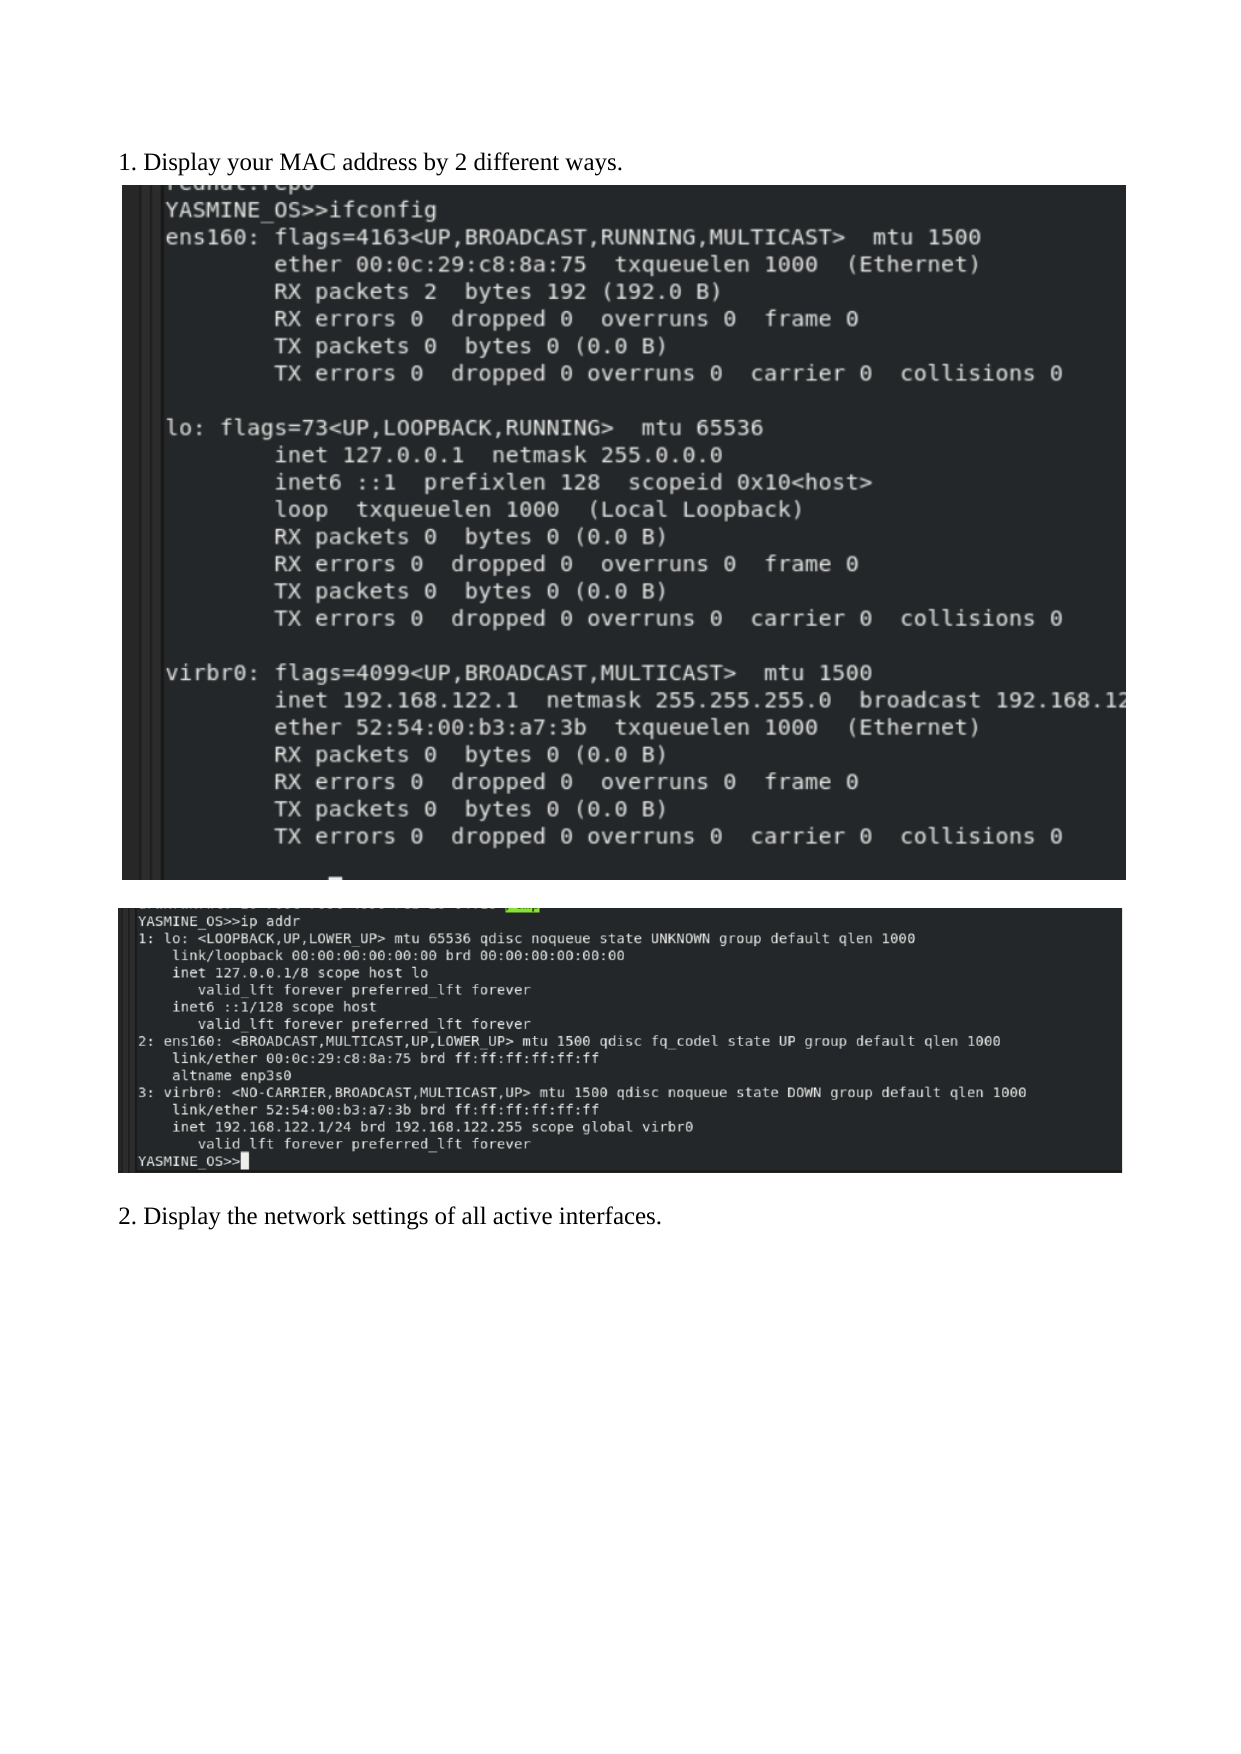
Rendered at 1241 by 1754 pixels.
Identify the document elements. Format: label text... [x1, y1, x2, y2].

picture [118, 908, 1123, 1173]
text 1. Display your MAC address by 2 different ways. [118, 147, 1122, 176]
text 2. Display the network settings of all active interfaces. [118, 1201, 1122, 1230]
picture [122, 185, 1126, 880]
